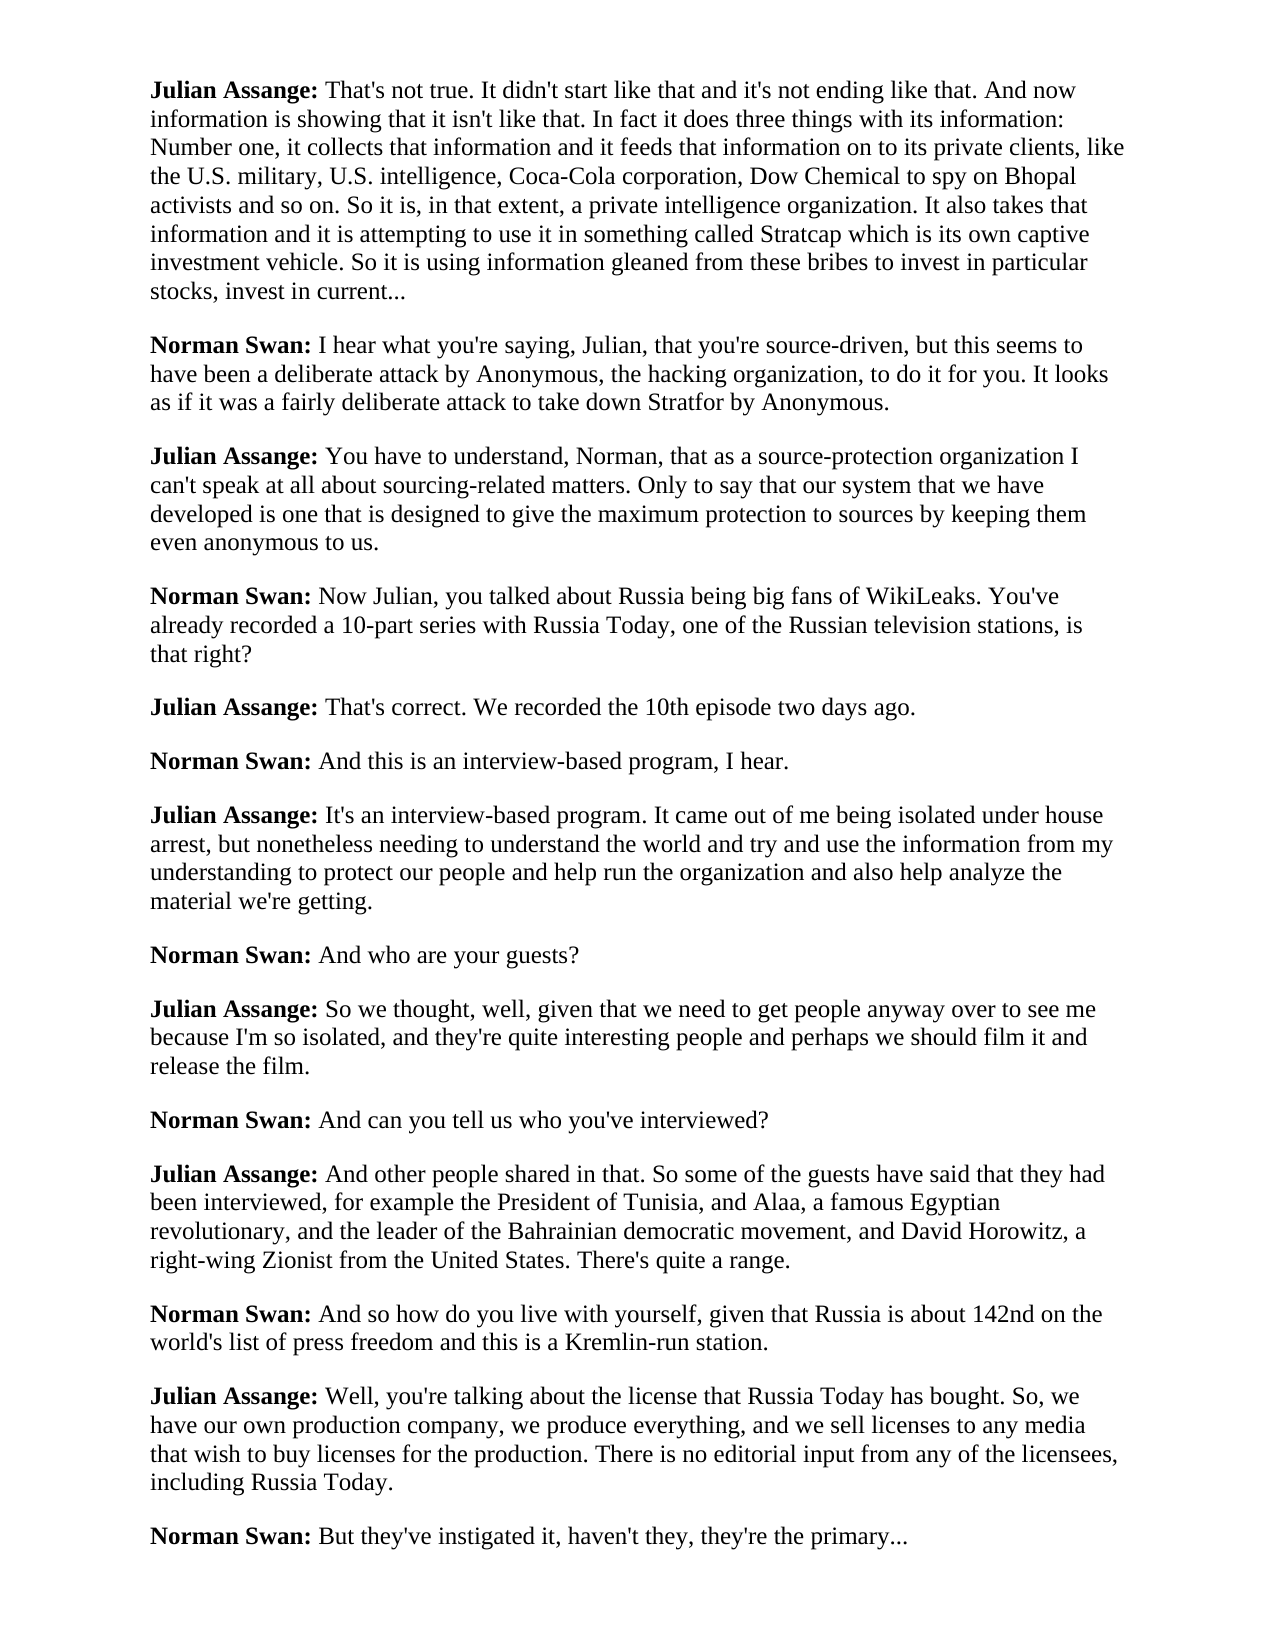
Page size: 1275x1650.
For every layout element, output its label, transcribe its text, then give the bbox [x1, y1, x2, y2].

text Norman Swan: Now Julian, you talked about Russia being big fans of WikiLeaks. You've already recorded a 10-part series with Russia Today, one of the Russian television stations, is that right? [150, 581, 1125, 667]
text Julian Assange: That's correct. We recorded the 10th episode two days ago. [150, 692, 1125, 721]
text Norman Swan: And can you tell us who you've interviewed? [150, 1105, 1125, 1134]
text Julian Assange: Well, you're talking about the license that Russia Today has bought. So, we have our own production company, we produce everything, and we sell licenses to any media that wish to buy licenses for the production. There is no editorial input from any of the licensees, including Russia Today. [150, 1381, 1125, 1496]
text Norman Swan: But they've instigated it, haven't they, they're the primary... [150, 1521, 1125, 1550]
text Julian Assange: So we thought, well, given that we need to get people anyway over to see me because I'm so isolated, and they're quite interesting people and perhaps we should film it and release the film. [150, 994, 1125, 1080]
text Norman Swan: And who are your guests? [150, 940, 1125, 969]
text Norman Swan: And so how do you live with yourself, given that Russia is about 142nd on the world's list of press freedom and this is a Kremlin-run station. [150, 1299, 1125, 1356]
text Julian Assange: That's not true. It didn't start like that and it's not ending like that. And now information is showing that it isn't like that. In fact it does three things with its information: Number one, it collects that information and it feeds that information on to its private clients, like the U.S. military, U.S. intelligence, Coca-Cola corporation, Dow Chemical to spy on Bhopal activists and so on. So it is, in that extent, a private intelligence organization. It also takes that information and it is attempting to use it in something called Stratcap which is its own captive investment vehicle. So it is using information gleaned from these bribes to invest in particular stocks, invest in current... [150, 75, 1125, 305]
text Norman Swan: And this is an interview-based program, I hear. [150, 746, 1125, 775]
text Julian Assange: You have to understand, Norman, that as a source-protection organization I can't speak at all about sourcing-related matters. Only to say that our system that we have developed is one that is designed to give the maximum protection to sources by keeping them even anonymous to us. [150, 441, 1125, 556]
text Norman Swan: I hear what you're saying, Julian, that you're source-driven, but this seems to have been a deliberate attack by Anonymous, the hacking organization, to do it for you. It looks as if it was a fairly deliberate attack to take down Stratfor by Anonymous. [150, 330, 1125, 416]
text Julian Assange: It's an interview-based program. It came out of me being isolated under house arrest, but nonetheless needing to understand the world and try and use the information from my understanding to protect our people and help run the organization and also help analyze the material we're getting. [150, 800, 1125, 915]
text Julian Assange: And other people shared in that. So some of the guests have said that they had been interviewed, for example the President of Tunisia, and Alaa, a famous Egyptian revolutionary, and the leader of the Bahrainian democratic movement, and David Horowitz, a right-wing Zionist from the United States. There's quite a range. [150, 1159, 1125, 1274]
